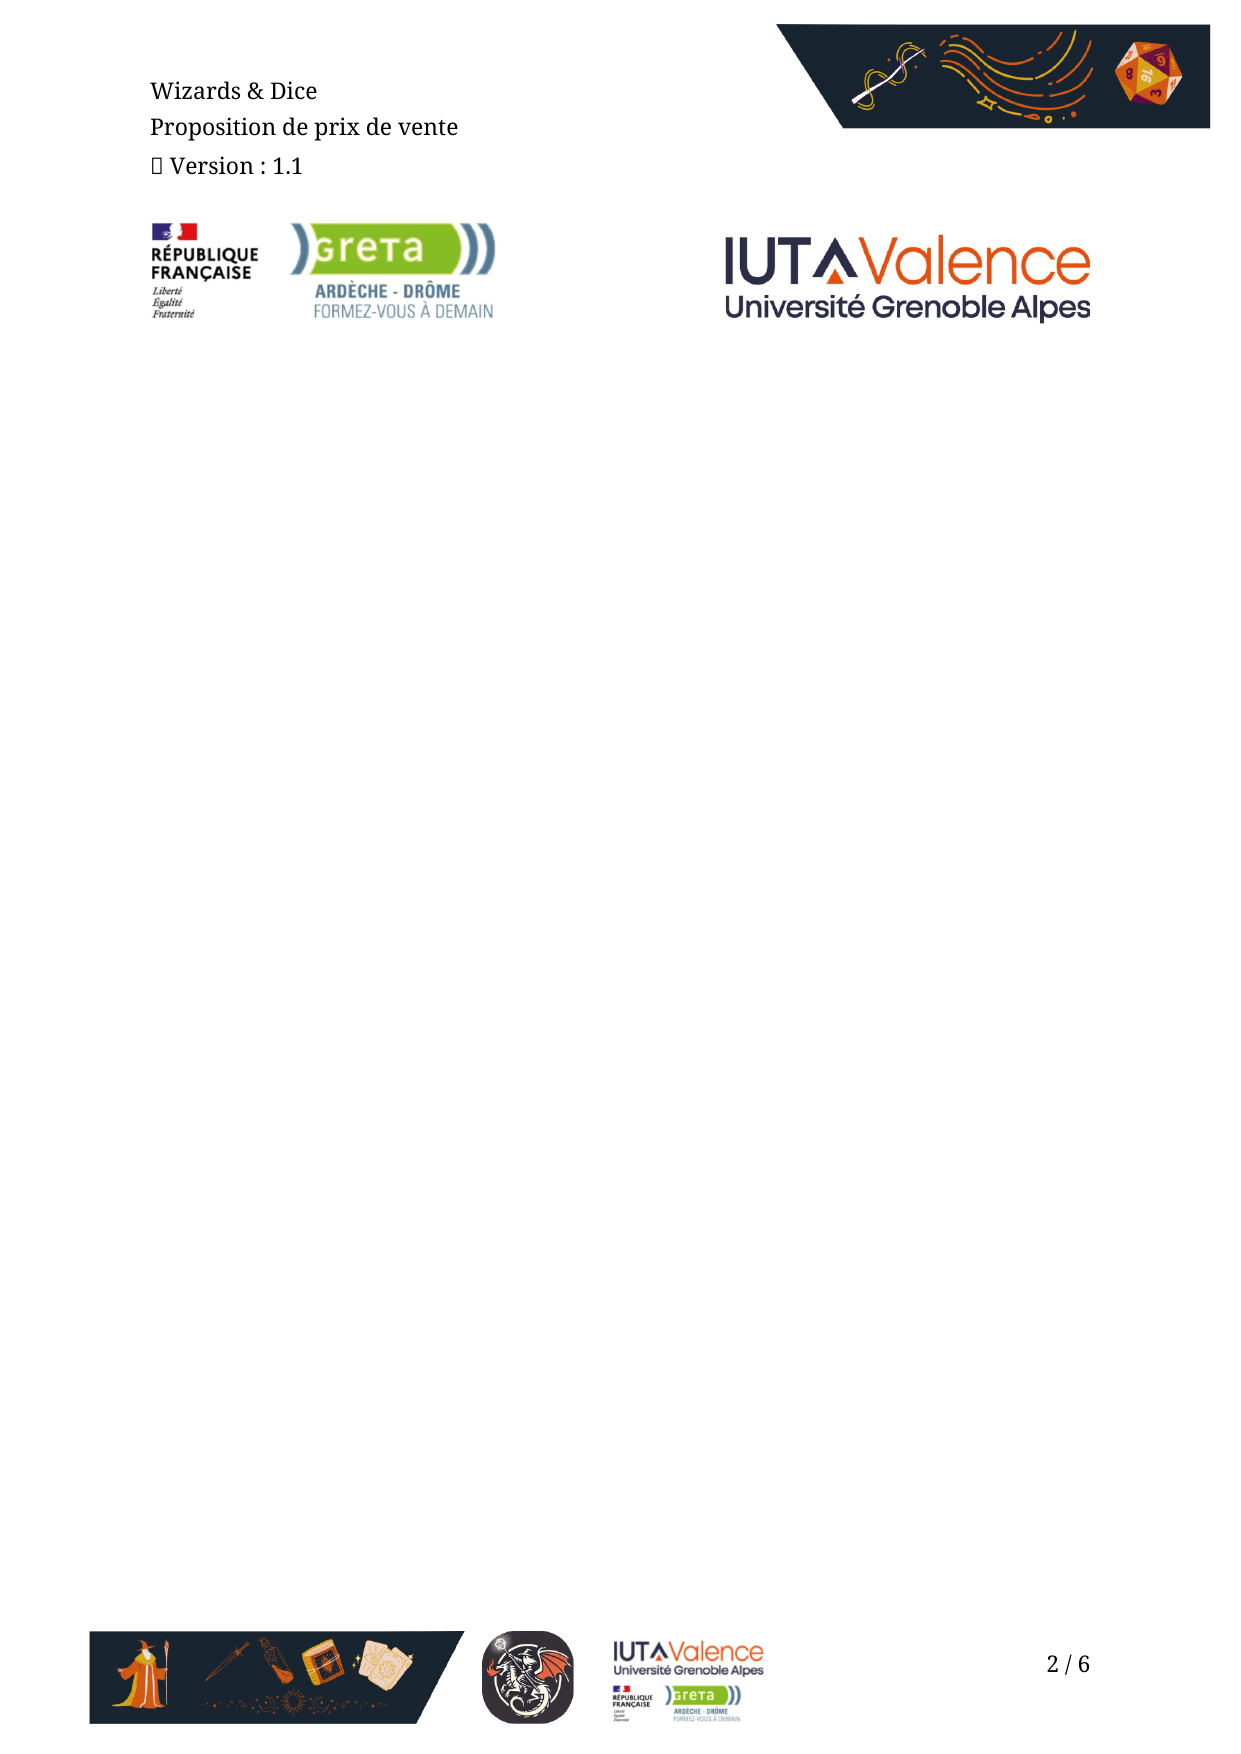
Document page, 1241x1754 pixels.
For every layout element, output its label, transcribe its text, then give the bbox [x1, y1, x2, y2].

picture [150, 221, 498, 321]
picture [721, 232, 1091, 324]
picture [81, 1620, 788, 1733]
text 🔄 Version : 1.1 [150, 150, 1090, 181]
picture [771, 21, 1218, 131]
